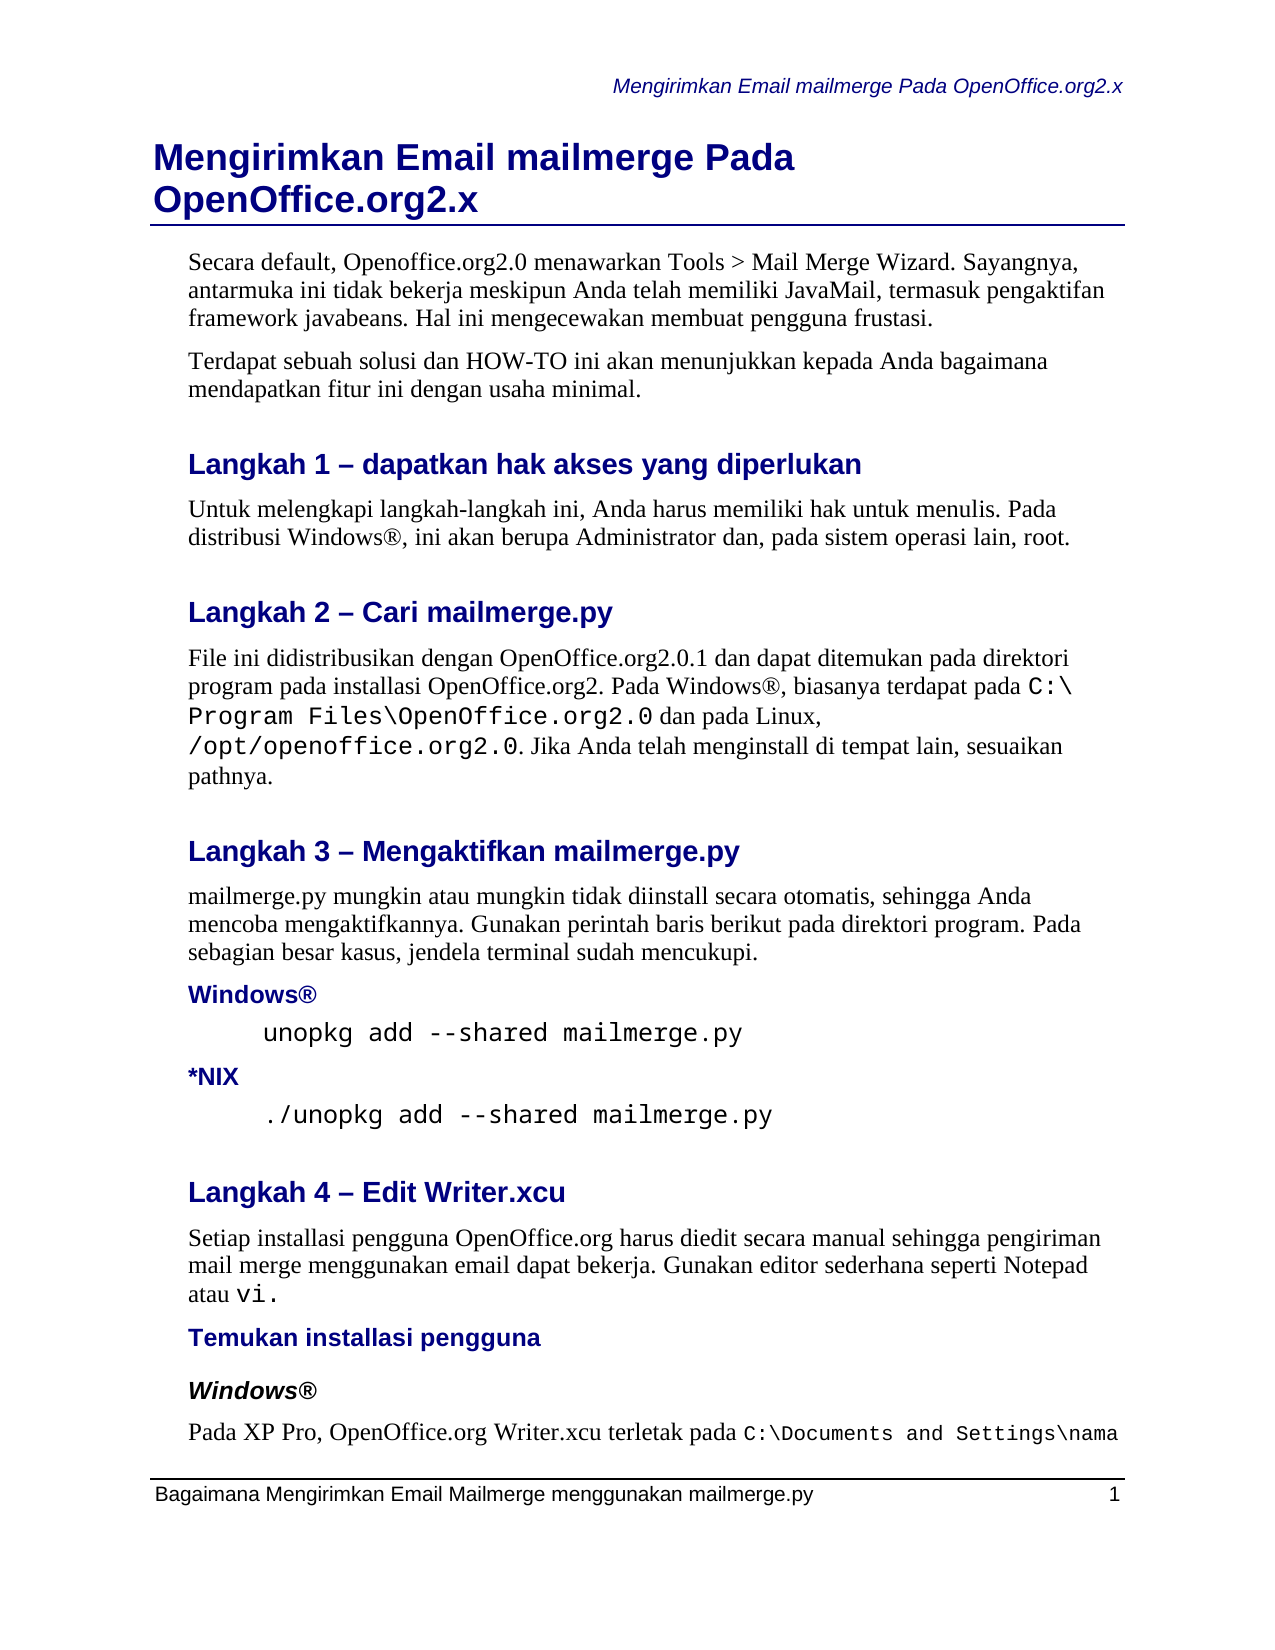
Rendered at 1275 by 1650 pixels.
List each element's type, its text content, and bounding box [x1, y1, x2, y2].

text mailmerge.py mungkin atau mungkin tidak diinstall secara otomatis, sehingga Anda mencoba mengaktifkannya. Gunakan perintah baris berikut pada direktori program. Pada sebagian besar kasus, jendela terminal sudah mencukupi. [188, 882, 1125, 966]
text Setiap installasi pengguna OpenOffice.org harus diedit secara manual sehingga pengiriman mail merge menggunakan email dapat bekerja. Gunakan editor sederhana seperti Notepad atau vi. [188, 1223, 1125, 1309]
subtitle Langkah 1 – dapatkan hak akses yang diperlukan [188, 448, 1125, 481]
text Terdapat sebuah solusi dan HOW-TO ini akan menunjukkan kepada Anda bagaimana mendapatkan fitur ini dengan usaha minimal. [188, 347, 1125, 403]
subtitle Temukan installasi pengguna [188, 1324, 1125, 1352]
text Untuk melengkapi langkah-langkah ini, Anda harus memiliki hak untuk menulis. Pada distribusi Windows®, ini akan berupa Administrator dan, pada sistem operasi lain, root. [188, 495, 1125, 551]
subtitle Langkah 4 – Edit Writer.xcu [188, 1176, 1125, 1209]
subtitle Langkah 3 – Mengaktifkan mailmerge.py [188, 834, 1125, 867]
text ./unopkg add --shared mailmerge.py [263, 1097, 1012, 1131]
subtitle Windows® [188, 981, 1125, 1009]
text File ini didistribusikan dengan OpenOffice.org2.0.1 dan dapat ditemukan pada direktori program pada installasi OpenOffice.org2. Pada Windows®, biasanya terdapat pada C:\Program Files\OpenOffice.org2.0 dan pada Linux, /opt/openoffice.org2.0. Jika Anda telah menginstall di tempat lain, sesuaikan pathnya. [188, 643, 1125, 789]
subtitle Windows® [188, 1377, 1125, 1405]
text Pada XP Pro, OpenOffice.org Writer.xcu terletak pada C:\Documents and Settings\nama [188, 1418, 1125, 1447]
text Secara default, Openoffice.org2.0 menawarkan Tools > Mail Merge Wizard. Sayangnya, antarmuka ini tidak bekerja meskipun Anda telah memiliki JavaMail, termasuk pengaktifan framework javabeans. Hal ini mengecewakan membuat pengguna frustasi. [188, 248, 1125, 332]
text unopkg add --shared mailmerge.py [263, 1014, 1012, 1048]
subtitle Mengirimkan Email mailmerge Pada OpenOffice.org2.x [150, 134, 1125, 224]
subtitle *NIX [188, 1063, 1125, 1091]
subtitle Langkah 2 – Cari mailmerge.py [188, 596, 1125, 629]
